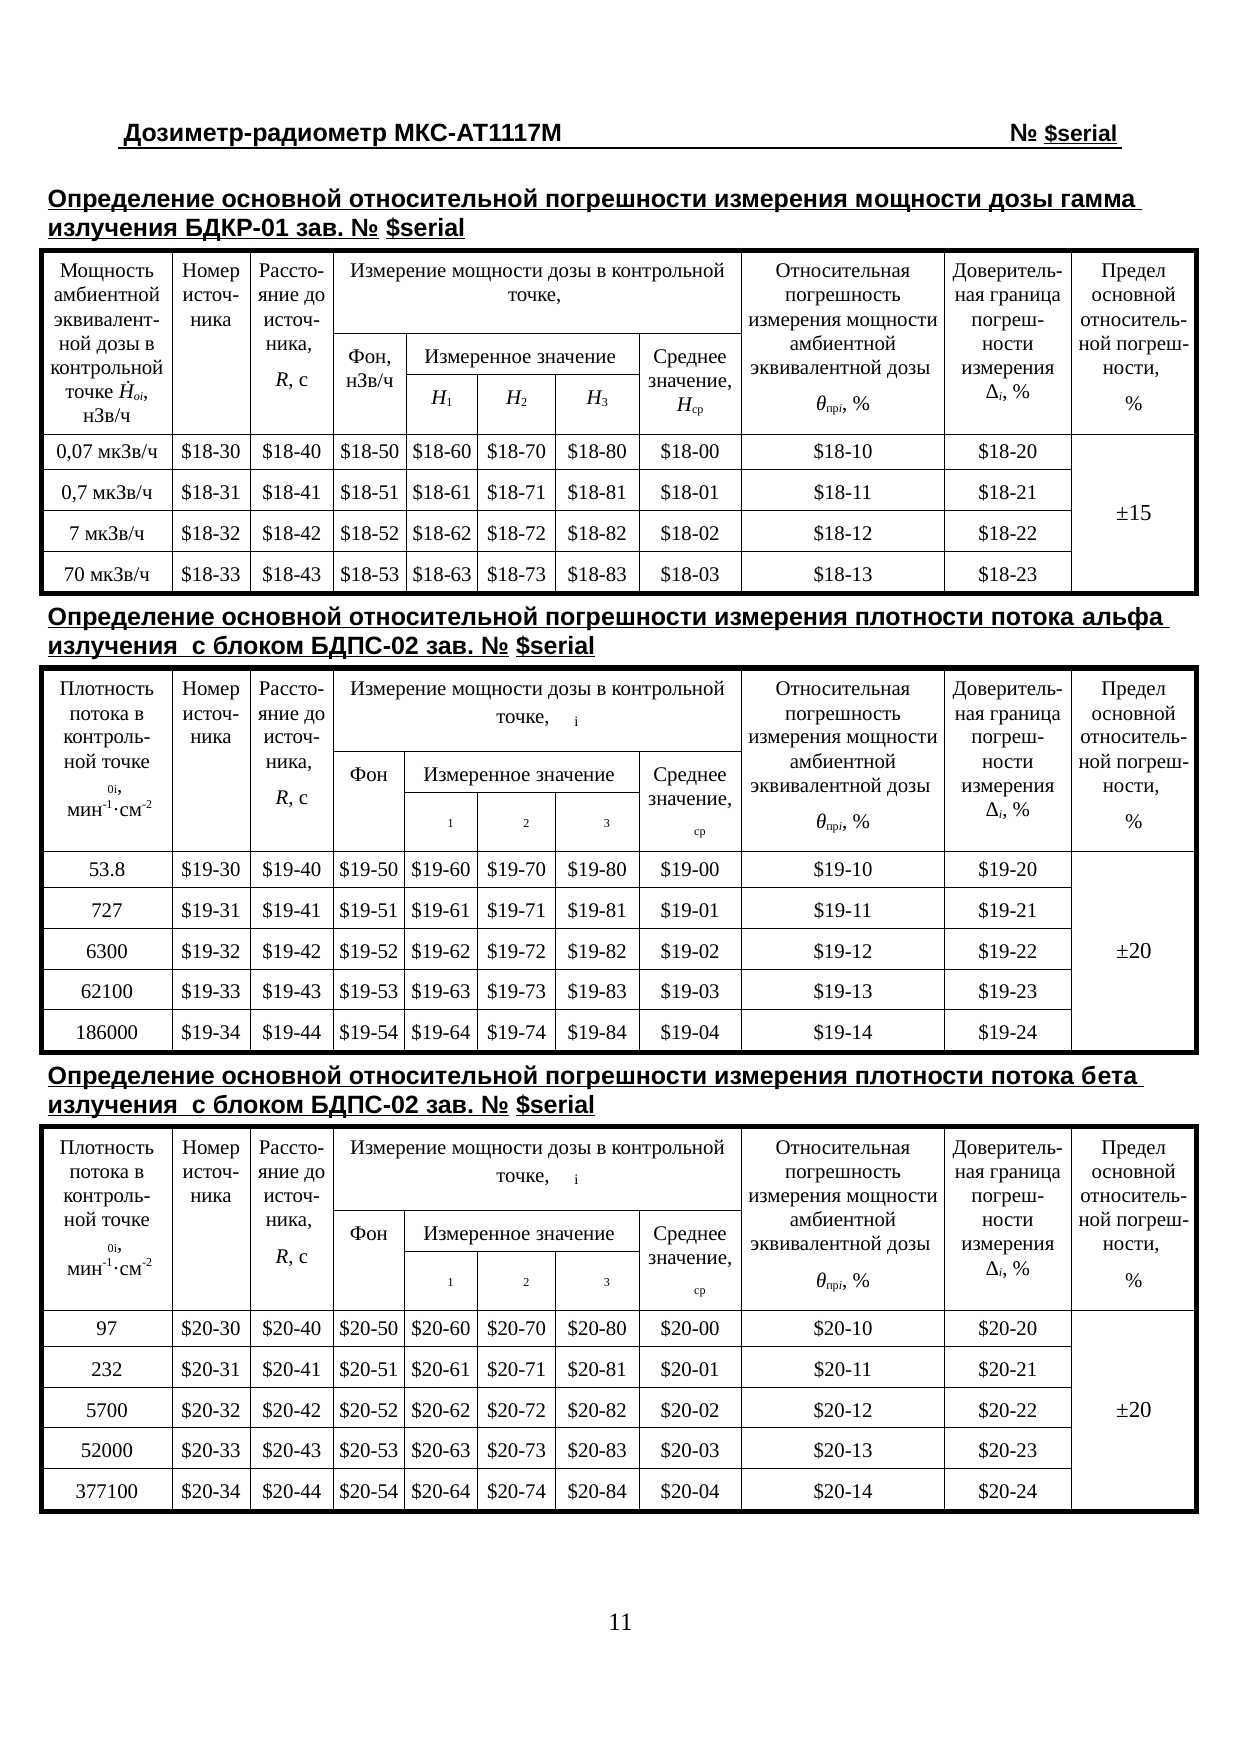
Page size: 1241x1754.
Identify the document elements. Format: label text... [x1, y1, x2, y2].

table_cell $19-12 [742, 929, 944, 968]
table_cell 5700 [44, 1388, 172, 1427]
table_cell $19-83 [556, 970, 639, 1009]
table_cell $20-74 [478, 1469, 555, 1509]
table_cell Предел основной относитель-ной погреш-ности, % [1072, 671, 1194, 851]
table_cell $18-80 [556, 435, 639, 469]
table_cell $19-54 [334, 1010, 404, 1050]
table_cell $19-43 [251, 970, 333, 1009]
table_cell 0,7 мкЗв/ч [44, 470, 172, 510]
table_cell 1 [405, 793, 477, 851]
table_cell $20-41 [251, 1347, 333, 1387]
table_cell $20-70 [478, 1311, 555, 1346]
table_header Определение основной относительной погрешности измерения плотности потока бета излучения с блоком БДПС-02 зав. № $serial [42, 1055, 1196, 1124]
table_cell $18-51 [334, 470, 406, 510]
table_cell $18-43 [251, 552, 333, 591]
table_cell Рассто-яние до источ-ника, R, с [251, 253, 333, 433]
table_cell $20-72 [478, 1388, 555, 1427]
table_cell $19-14 [742, 1010, 944, 1050]
table_cell 0,07 мкЗв/ч [44, 435, 172, 469]
table_cell $20-24 [945, 1469, 1071, 1509]
table_cell $19-62 [405, 929, 477, 968]
table_cell $20-01 [640, 1347, 741, 1387]
table_cell $19-40 [251, 852, 333, 887]
table_cell $18-03 [640, 552, 741, 591]
table_cell $19-30 [173, 852, 250, 887]
table_cell $20-21 [945, 1347, 1071, 1387]
table_cell $20-10 [742, 1311, 944, 1346]
table_cell Номер источ-ника [173, 253, 250, 433]
table_cell 53.8 [44, 852, 172, 887]
table_cell Измеренное значение [407, 334, 639, 374]
table_cell 2 [478, 793, 555, 851]
table_cell $20-84 [556, 1469, 639, 1509]
table_cell Доверитель-ная граница погреш-ности измерения Δi, % [945, 1129, 1071, 1310]
table_cell Среднее значение, ср [640, 752, 741, 851]
table_cell ±15 [1072, 435, 1194, 591]
table_cell Измерение мощности дозы в контрольной точке, i [334, 1129, 741, 1210]
table_cell $19-31 [173, 888, 250, 928]
table_header Определение основной относительной погрешности измерения мощности дозы гамма излучения БДКР-01 зав. № $serial [42, 179, 1196, 247]
table_cell $18-32 [173, 511, 250, 551]
table_cell $18-62 [407, 511, 477, 551]
table_cell $20-60 [405, 1311, 477, 1346]
table_cell $19-72 [478, 929, 555, 968]
table_cell $19-70 [478, 852, 555, 887]
table_cell $20-03 [640, 1428, 741, 1468]
table_cell $19-20 [945, 852, 1071, 887]
table_cell Рассто-яние до источ-ника, R, с [251, 671, 333, 851]
table_cell $19-02 [640, 929, 741, 968]
table_cell 7 мкЗв/ч [44, 511, 172, 551]
table_cell $19-03 [640, 970, 741, 1009]
table_cell $18-22 [945, 511, 1071, 551]
table_cell $18-30 [173, 435, 250, 469]
table_cell $20-53 [334, 1428, 404, 1468]
table_cell $20-71 [478, 1347, 555, 1387]
table_cell 97 [44, 1311, 172, 1346]
table_cell $20-23 [945, 1428, 1071, 1468]
table_cell Фон, нЗв/ч [334, 334, 406, 433]
table_cell $19-11 [742, 888, 944, 928]
table_cell $20-13 [742, 1428, 944, 1468]
table_cell Доверитель-ная граница погреш-ности измерения Δi, % [945, 671, 1071, 851]
table_cell $20-62 [405, 1388, 477, 1427]
table_cell $18-11 [742, 470, 944, 510]
table_cell $18-41 [251, 470, 333, 510]
table_cell $18-40 [251, 435, 333, 469]
table_cell $20-14 [742, 1469, 944, 1509]
table_cell $19-61 [405, 888, 477, 928]
table_cell $19-52 [334, 929, 404, 968]
table_cell $19-50 [334, 852, 404, 887]
table_cell $20-61 [405, 1347, 477, 1387]
table_cell Плотность потока в контроль-ной точке 0i, мин-1·см-2 [44, 1129, 172, 1310]
table_cell 186000 [44, 1010, 172, 1050]
table_cell $18-72 [478, 511, 555, 551]
table_cell $20-80 [556, 1311, 639, 1346]
table_cell Измерение мощности дозы в контрольной точке, [334, 253, 741, 333]
table_cell $19-73 [478, 970, 555, 1009]
table_cell Фон [334, 752, 404, 851]
table_cell $19-10 [742, 852, 944, 887]
table_cell $18-13 [742, 552, 944, 591]
table_cell Предел основной относитель-ной погреш-ности, % [1072, 253, 1194, 433]
table_cell Плотность потока в контроль-ной точке 0i, мин-1·см-2 [44, 671, 172, 851]
table_cell $19-22 [945, 929, 1071, 968]
table_cell $20-52 [334, 1388, 404, 1427]
table_cell 52000 [44, 1428, 172, 1468]
table_cell $20-12 [742, 1388, 944, 1427]
table_cell ±20 [1072, 1311, 1194, 1509]
table_cell 232 [44, 1347, 172, 1387]
table_cell $18-53 [334, 552, 406, 591]
table_cell $20-02 [640, 1388, 741, 1427]
table_cell $19-24 [945, 1010, 1071, 1050]
table_cell $19-23 [945, 970, 1071, 1009]
table_cell H3 [556, 375, 639, 433]
table_cell $18-00 [640, 435, 741, 469]
table_cell $19-51 [334, 888, 404, 928]
table_cell Доверитель-ная граница погреш-ности измерения Δi, % [945, 253, 1071, 433]
table_header Определение основной относительной погрешности измерения плотности потока альфа излучения с блоком БДПС-02 зав. № $serial [42, 596, 1196, 665]
table_cell $19-13 [742, 970, 944, 1009]
table_cell Среднее значение, Hср [640, 334, 741, 433]
table_cell $18-02 [640, 511, 741, 551]
table_cell 70 мкЗв/ч [44, 552, 172, 591]
table_cell $18-60 [407, 435, 477, 469]
table_cell $20-42 [251, 1388, 333, 1427]
table_cell $19-81 [556, 888, 639, 928]
table_cell $19-44 [251, 1010, 333, 1050]
table_cell 377100 [44, 1469, 172, 1509]
table_cell $18-21 [945, 470, 1071, 510]
table_cell $20-83 [556, 1428, 639, 1468]
table_cell $18-23 [945, 552, 1071, 591]
table_cell Предел основной относитель-ной погреш-ности, % [1072, 1129, 1194, 1310]
table_cell Измеренное значение [405, 752, 639, 792]
table_cell $20-82 [556, 1388, 639, 1427]
table_cell $18-20 [945, 435, 1071, 469]
table_cell $19-80 [556, 852, 639, 887]
table_cell Среднее значение, ср [640, 1211, 741, 1310]
table_cell Относительная погрешность измерения мощности амбиентной эквивалентной дозы θпрi, % [742, 253, 944, 433]
table_cell $19-82 [556, 929, 639, 968]
table_cell $19-63 [405, 970, 477, 1009]
table_cell $18-31 [173, 470, 250, 510]
table_cell $20-44 [251, 1469, 333, 1509]
table_cell $18-71 [478, 470, 555, 510]
table_cell $19-33 [173, 970, 250, 1009]
table_cell $20-54 [334, 1469, 404, 1509]
table_cell $20-11 [742, 1347, 944, 1387]
table_cell 62100 [44, 970, 172, 1009]
table_cell $18-61 [407, 470, 477, 510]
table_cell $20-33 [173, 1428, 250, 1468]
table_cell $18-81 [556, 470, 639, 510]
table_cell 6300 [44, 929, 172, 968]
table_cell ±20 [1072, 852, 1194, 1050]
table_cell $20-32 [173, 1388, 250, 1427]
table_cell $20-20 [945, 1311, 1071, 1346]
table_cell $18-50 [334, 435, 406, 469]
table_cell 3 [556, 793, 639, 851]
table_cell $20-73 [478, 1428, 555, 1468]
table_cell $19-34 [173, 1010, 250, 1050]
table_cell $19-00 [640, 852, 741, 887]
table_cell $20-63 [405, 1428, 477, 1468]
table_cell $18-01 [640, 470, 741, 510]
table_cell $18-12 [742, 511, 944, 551]
table_cell 3 [556, 1252, 639, 1310]
table_cell Фон [334, 1211, 404, 1310]
table_cell Рассто-яние до источ-ника, R, с [251, 1129, 333, 1310]
table_cell $19-04 [640, 1010, 741, 1050]
table_cell $19-41 [251, 888, 333, 928]
table_cell $18-10 [742, 435, 944, 469]
table_cell $20-81 [556, 1347, 639, 1387]
table_cell $18-33 [173, 552, 250, 591]
table_cell $19-84 [556, 1010, 639, 1050]
table_cell Относительная погрешность измерения мощности амбиентной эквивалентной дозы θпрi, % [742, 671, 944, 851]
table_cell $19-53 [334, 970, 404, 1009]
table_cell $18-63 [407, 552, 477, 591]
table_cell 2 [478, 1252, 555, 1310]
table_cell $19-71 [478, 888, 555, 928]
table_cell $19-60 [405, 852, 477, 887]
table_cell Мощность амбиентной эквивалент-ной дозы в контрольной точке Ḣoi, нЗв/ч [44, 253, 172, 433]
table_cell $20-00 [640, 1311, 741, 1346]
table_cell $18-82 [556, 511, 639, 551]
table_cell H1 [407, 375, 477, 433]
table_cell $20-04 [640, 1469, 741, 1509]
table_cell $18-52 [334, 511, 406, 551]
table_cell $18-70 [478, 435, 555, 469]
table_cell $19-74 [478, 1010, 555, 1050]
table_cell $20-50 [334, 1311, 404, 1346]
table_cell Номер источ-ника [173, 671, 250, 851]
table_cell $19-21 [945, 888, 1071, 928]
table_cell $19-64 [405, 1010, 477, 1050]
table_cell $19-32 [173, 929, 250, 968]
table_cell $18-42 [251, 511, 333, 551]
table_cell $18-83 [556, 552, 639, 591]
table_cell $19-01 [640, 888, 741, 928]
table_cell $20-64 [405, 1469, 477, 1509]
table_cell $20-51 [334, 1347, 404, 1387]
table_cell $18-73 [478, 552, 555, 591]
table_cell Относительная погрешность измерения мощности амбиентной эквивалентной дозы θпрi, % [742, 1129, 944, 1310]
table_cell $20-31 [173, 1347, 250, 1387]
table_cell $20-22 [945, 1388, 1071, 1427]
table_cell Номер источ-ника [173, 1129, 250, 1310]
table_cell $20-34 [173, 1469, 250, 1509]
table_cell $20-40 [251, 1311, 333, 1346]
table_cell 727 [44, 888, 172, 928]
table_cell H2 [478, 375, 555, 433]
table_cell 1 [405, 1252, 477, 1310]
table_cell Измерение мощности дозы в контрольной точке, i [334, 671, 741, 751]
table_cell $20-43 [251, 1428, 333, 1468]
table_cell Измеренное значение [405, 1211, 639, 1251]
table_cell $20-30 [173, 1311, 250, 1346]
table_cell $19-42 [251, 929, 333, 968]
